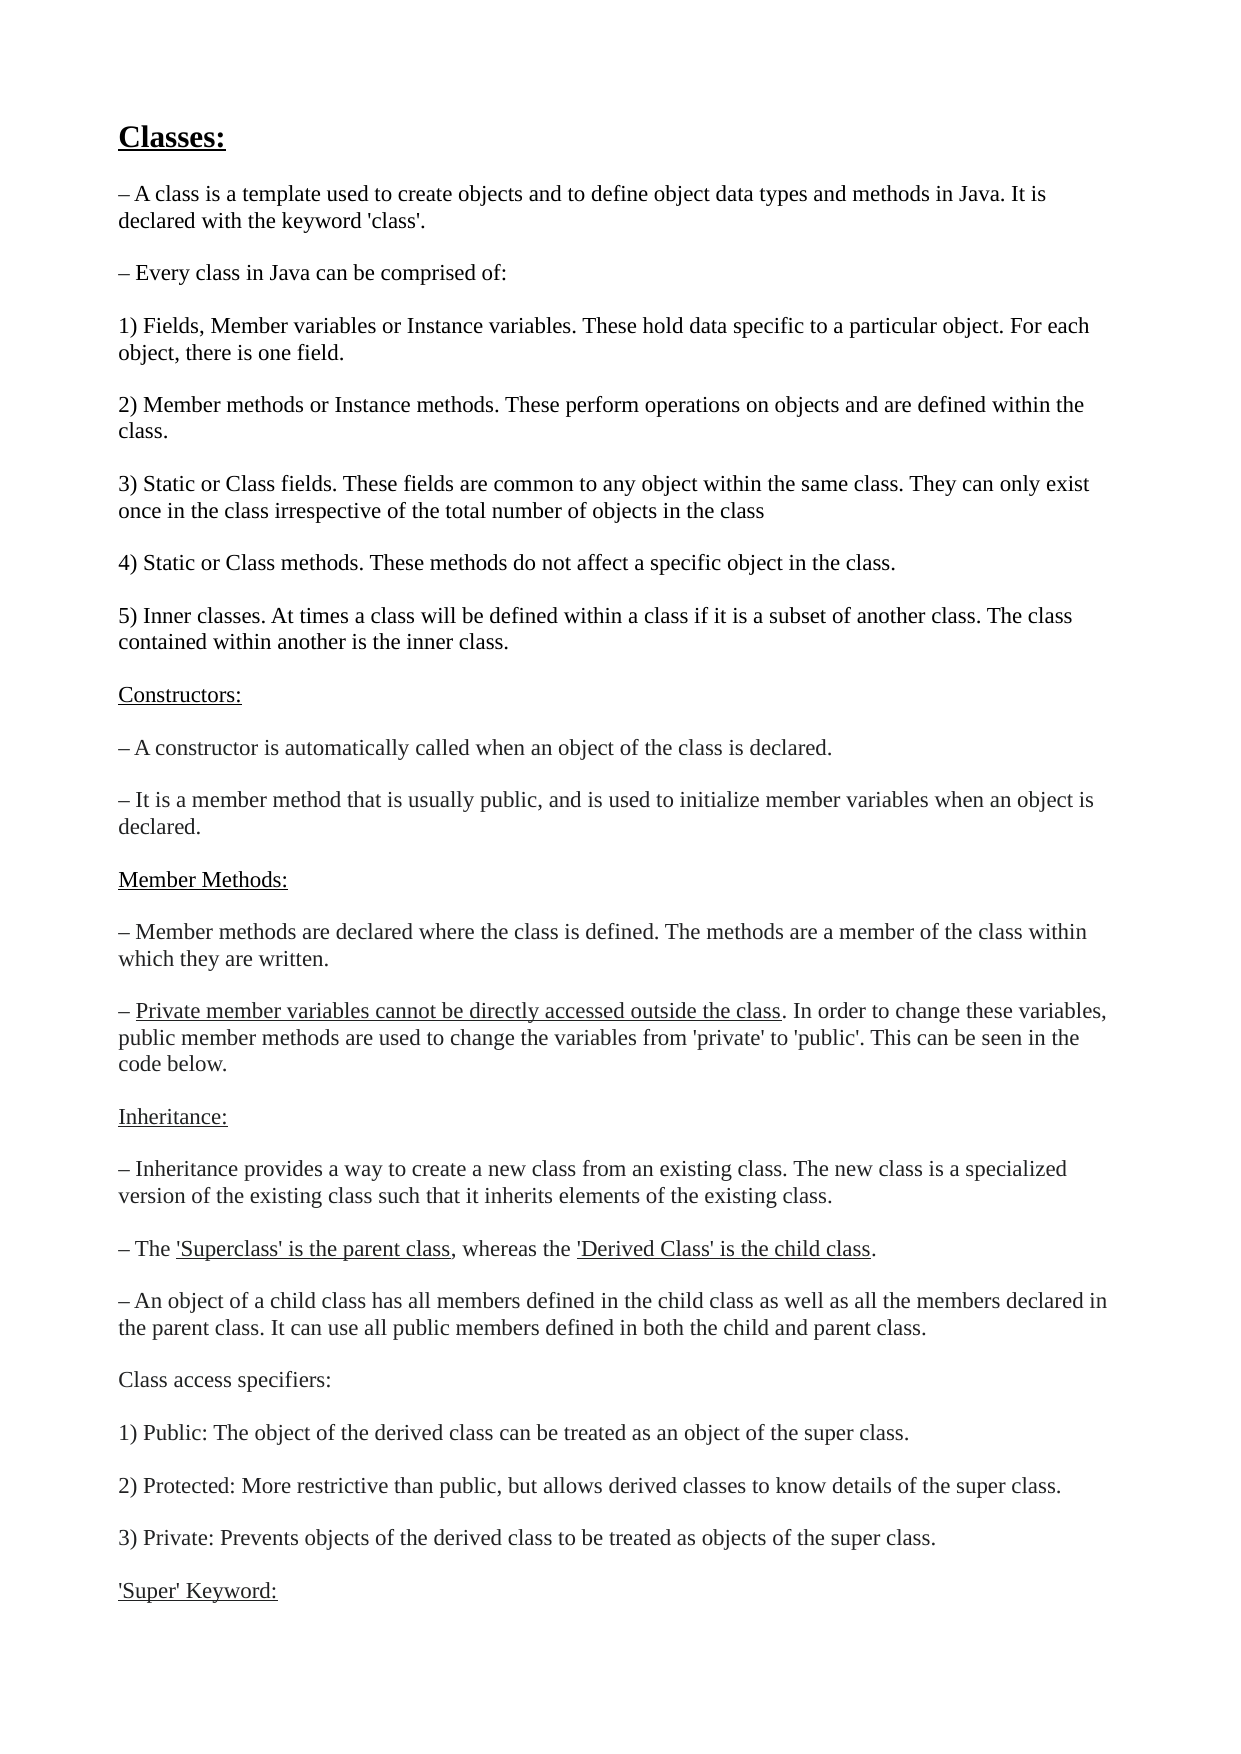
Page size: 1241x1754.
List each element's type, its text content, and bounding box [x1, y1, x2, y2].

text – Inheritance provides a way to create a new class from an existing class. The new class is a specialized version of the existing class such that it inherits elements of the existing class. [118, 1156, 1122, 1208]
text 'Super' Keyword: [118, 1577, 1122, 1603]
text Member Methods: [118, 866, 1122, 892]
text – Every class in Java can be comprised of: [118, 259, 1122, 286]
text 3) Private: Prevents objects of the derived class to be treated as objects of the super class. [118, 1524, 1122, 1551]
text – The 'Superclass' is the parent class, whereas the 'Derived Class' is the child class. [118, 1234, 1122, 1261]
text – Member methods are declared where the class is defined. The methods are a member of the class within which they are written. [118, 918, 1122, 971]
text – It is a member method that is usually public, and is used to initialize member variables when an object is declared. [118, 787, 1122, 839]
text 4) Static or Class methods. These methods do not affect a specific object in the class. [118, 549, 1122, 576]
text 1) Public: The object of the derived class can be treated as an object of the super class. [118, 1419, 1122, 1445]
text – A class is a template used to create objects and to define object data types and methods in Java. It is declared with the keyword 'class'. [118, 180, 1122, 233]
text Inheritance: [118, 1103, 1122, 1129]
text 3) Static or Class fields. These fields are common to any object within the same class. They can only exist once in the class irrespective of the total number of objects in the class [118, 470, 1122, 523]
text Constructors: [118, 681, 1122, 707]
text Classes: [118, 118, 1122, 154]
text – Private member variables cannot be directly accessed outside the class. In order to change these variables, public member methods are used to change the variables from 'private' to 'public'. This can be seen in the code below. [118, 997, 1122, 1076]
text 2) Member methods or Instance methods. These perform operations on objects and are defined within the class. [118, 391, 1122, 444]
text 1) Fields, Member variables or Instance variables. These hold data specific to a particular object. For each object, there is one field. [118, 312, 1122, 365]
text – An object of a child class has all members defined in the child class as well as all the members declared in the parent class. It can use all public members defined in both the child and parent class. [118, 1287, 1122, 1340]
text Class access specifiers: [118, 1366, 1122, 1393]
text 5) Inner classes. At times a class will be defined within a class if it is a subset of another class. The class contained within another is the inner class. [118, 602, 1122, 655]
text – A constructor is automatically called when an object of the class is declared. [118, 734, 1122, 760]
text 2) Protected: More restrictive than public, but allows derived classes to know details of the super class. [118, 1472, 1122, 1498]
